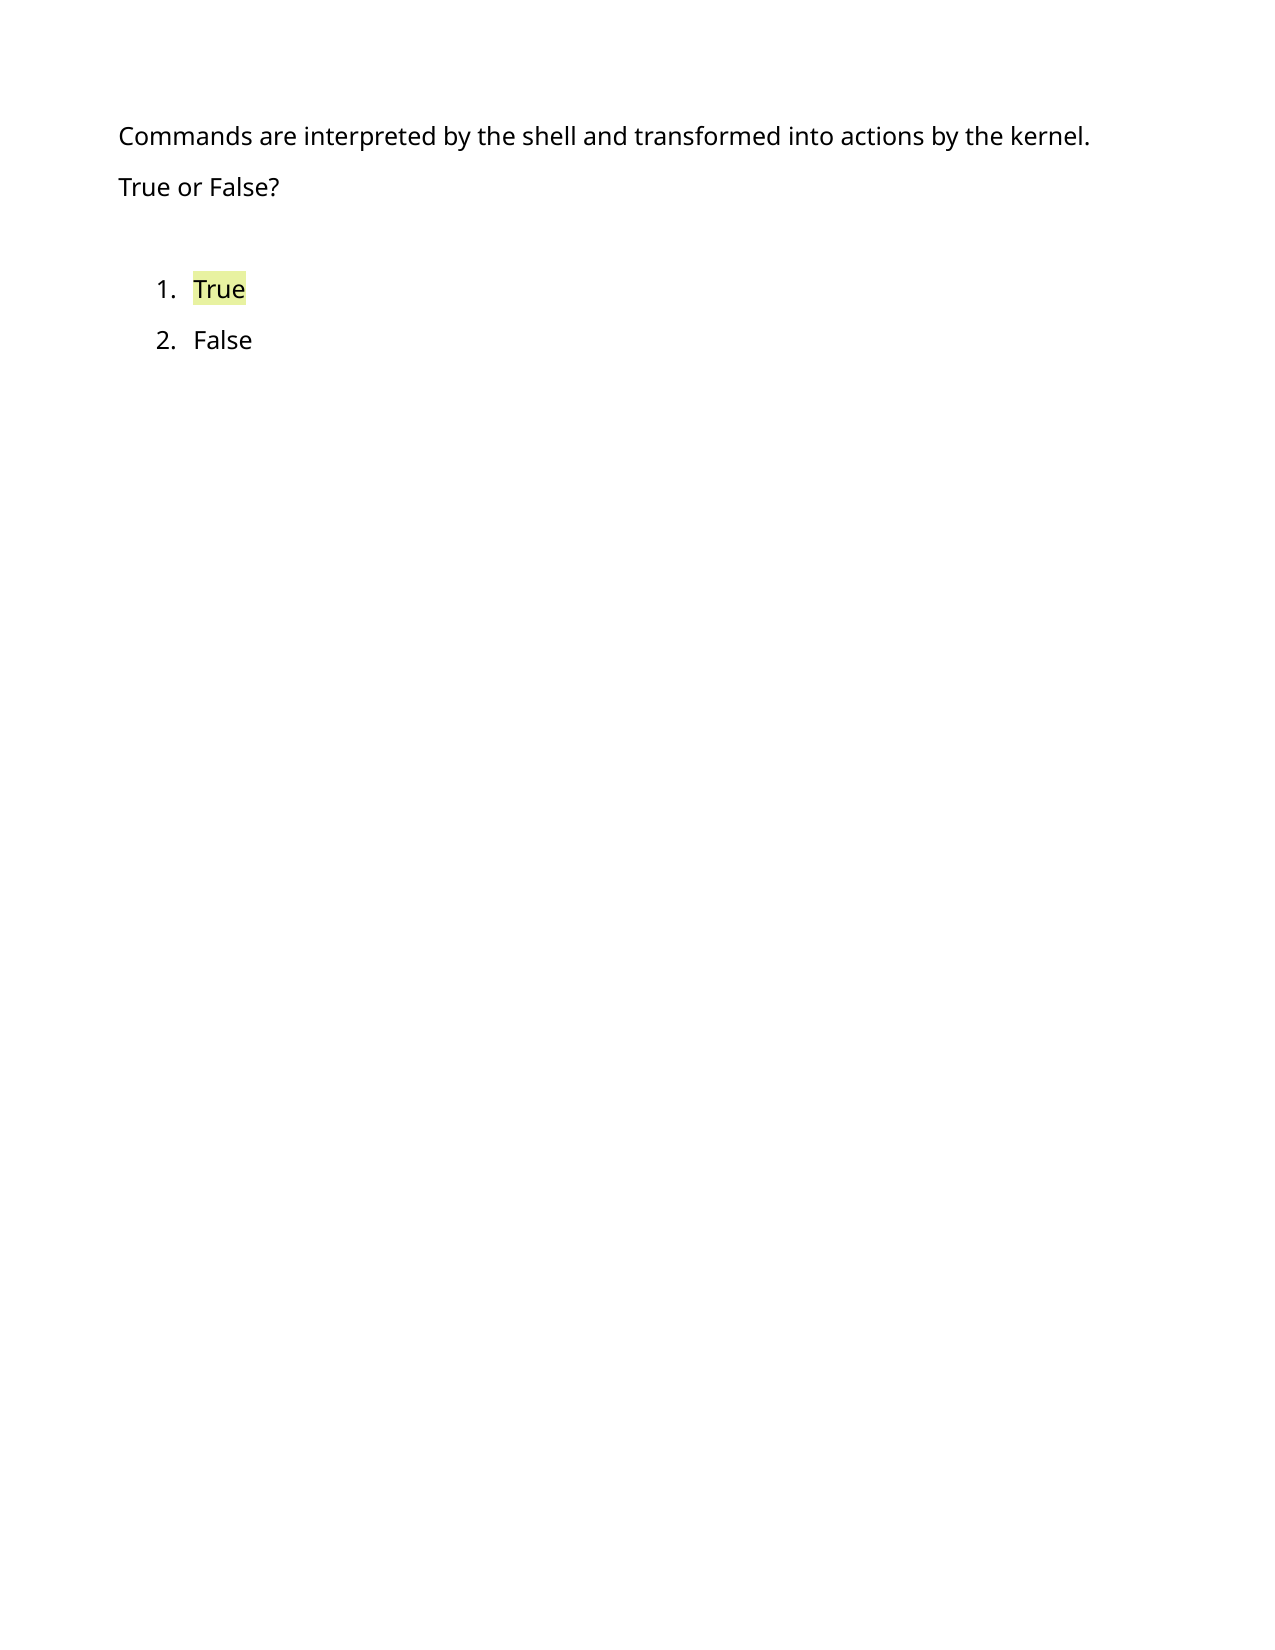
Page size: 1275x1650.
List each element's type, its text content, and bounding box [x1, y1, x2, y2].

text True or False? [118, 169, 1157, 203]
text Commands are interpreted by the shell and transformed into actions by the kernel. [118, 118, 1157, 152]
list True [156, 271, 1157, 305]
list False [156, 322, 1157, 356]
